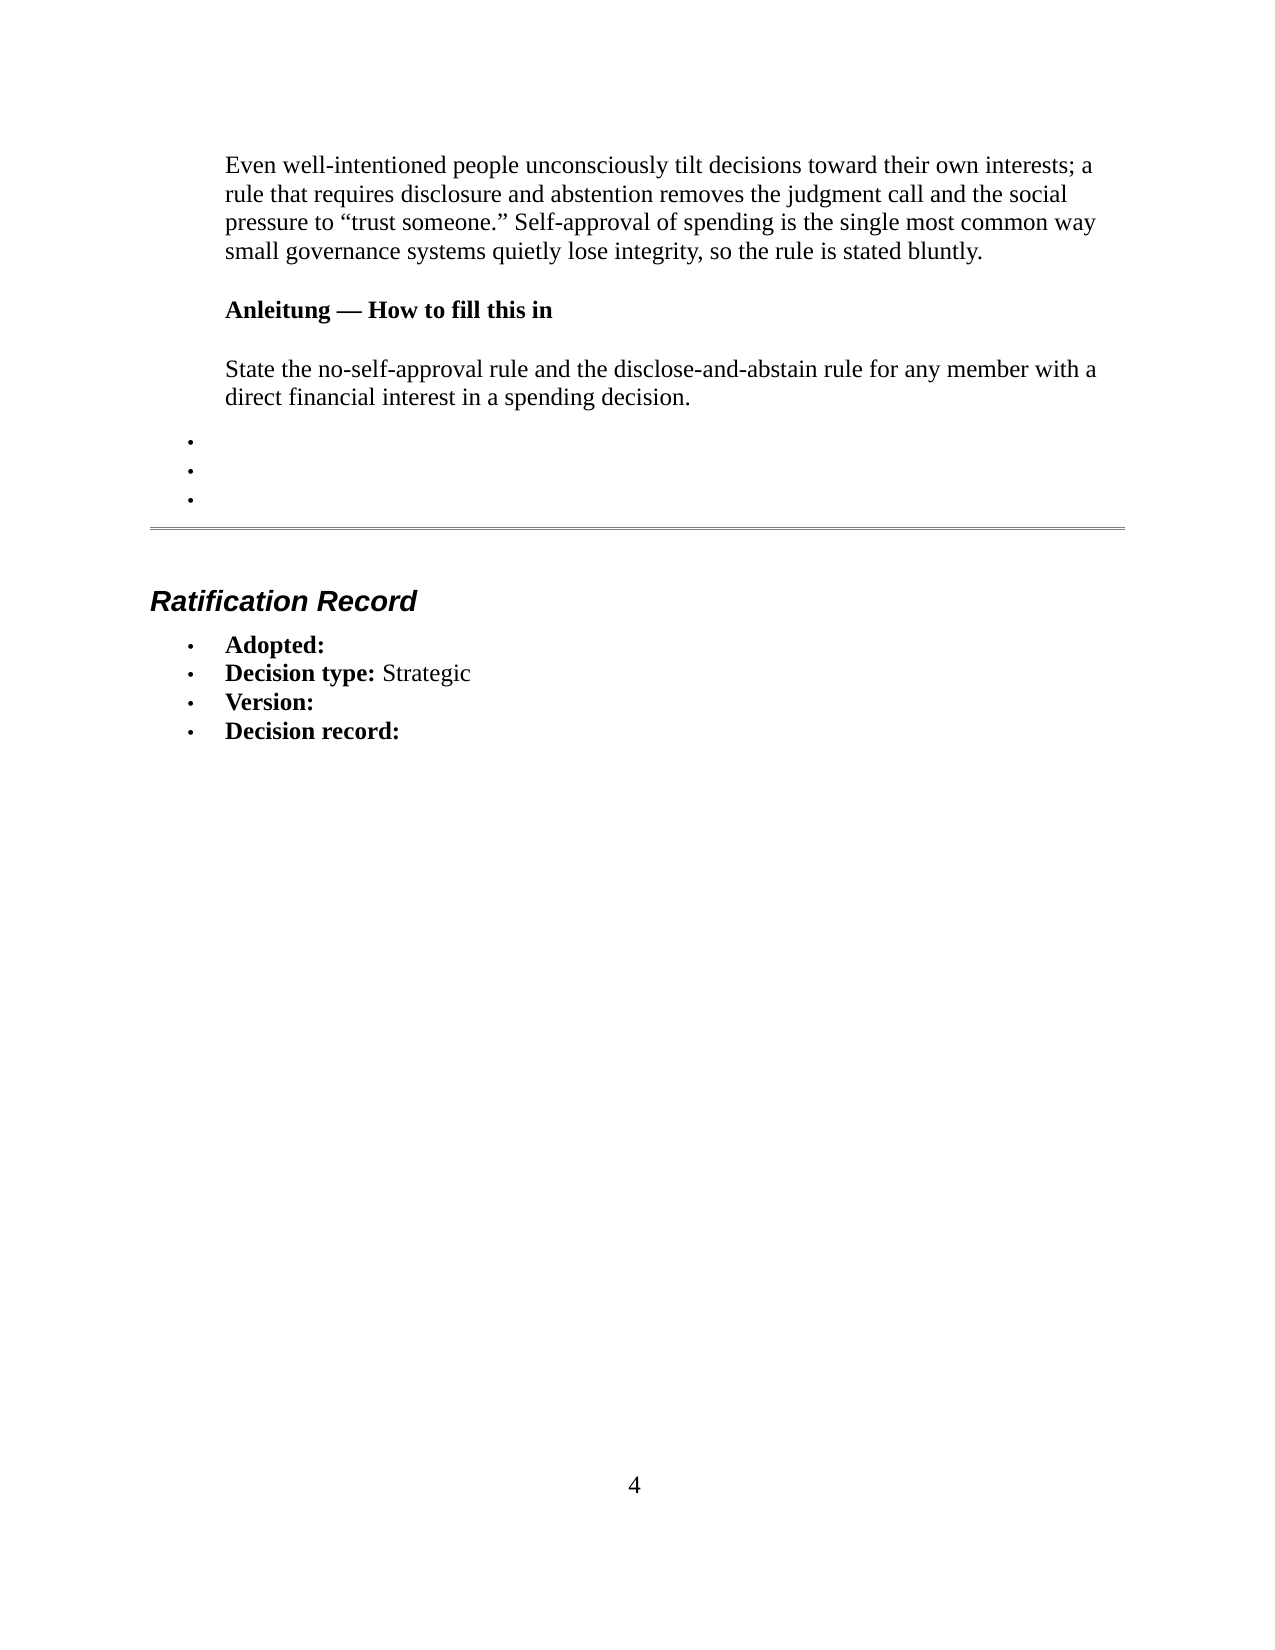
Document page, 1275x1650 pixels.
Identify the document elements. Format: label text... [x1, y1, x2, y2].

list Version: [187, 687, 1125, 716]
text Anleitung — How to fill this in [225, 295, 1125, 324]
list Decision type: Strategic [187, 658, 1125, 687]
subtitle Ratification Record [150, 584, 1125, 617]
list Adopted: [187, 630, 1125, 658]
text Even well-intentioned people unconsciously tilt decisions toward their own interests; a rule that requires disclosure and abstention removes the judgment call and the social pressure to “trust someone.” Self-approval of spending is the single most common way small governance systems quietly lose integrity, so the rule is stated bluntly. [225, 150, 1125, 265]
list Decision record: [187, 716, 1125, 745]
text State the no-self-approval rule and the disclose-and-abstain rule for any member with a direct financial interest in a spending decision. [225, 354, 1125, 411]
